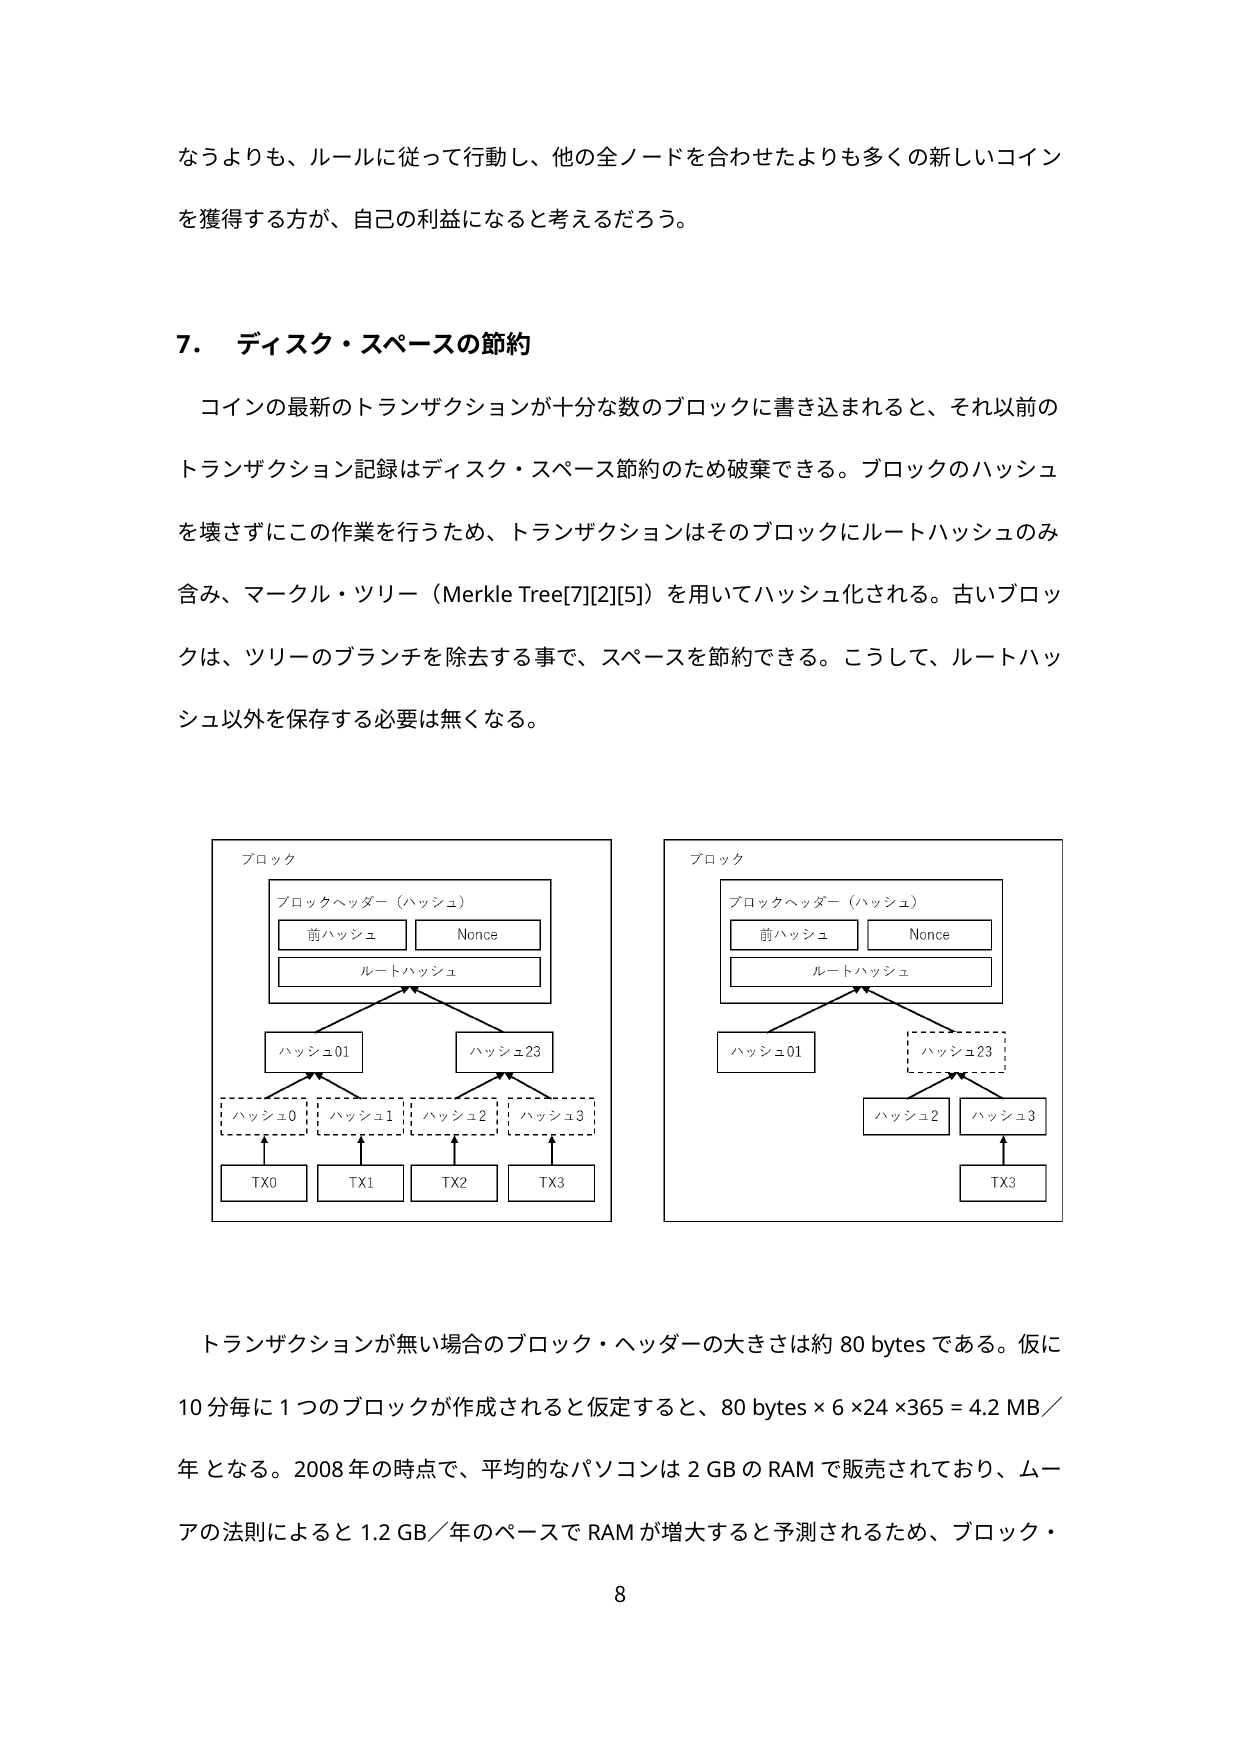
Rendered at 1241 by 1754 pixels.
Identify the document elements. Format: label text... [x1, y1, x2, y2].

text コインの最新のトランザクションが十分な数のブロックに書き込まれると、それ以前のトランザクション記録はディスク・スペース節約のため破棄できる。ブロックのハッシュを壊さずにこの作業を行うため、トランザクションはそのブロックにルートハッシュのみ含み、マークル・ツリー（Merkle Tree[7][2][5]）を用いてハッシュ化される。古いブロックは、ツリーのブランチを除去する事で、スペースを節約できる。こうして、ルートハッシュ以外を保存する必要は無くなる。 [177, 364, 1063, 739]
text トランザクションが無い場合のブロック・ヘッダーの大きさは約80 bytes である。仮に10分毎に1つのブロックが作成されると仮定すると、80 bytes × 6 ×24 ×365 = 4.2 MB／年 となる。2008年の時点で、平均的なパソコンは2 GBのRAMで販売されており、ムーアの法則によると1.2 GB／年のペースでRAMが増大すると予測されるため、ブロック・ [177, 1301, 1063, 1551]
list ディスク・スペースの節約 [176, 301, 1063, 364]
text なうよりも、ルールに従って行動し、他の全ノードを合わせたよりも多くの新しいコインを獲得する方が、自己の利益になると考えるだろう。 [177, 114, 1063, 239]
